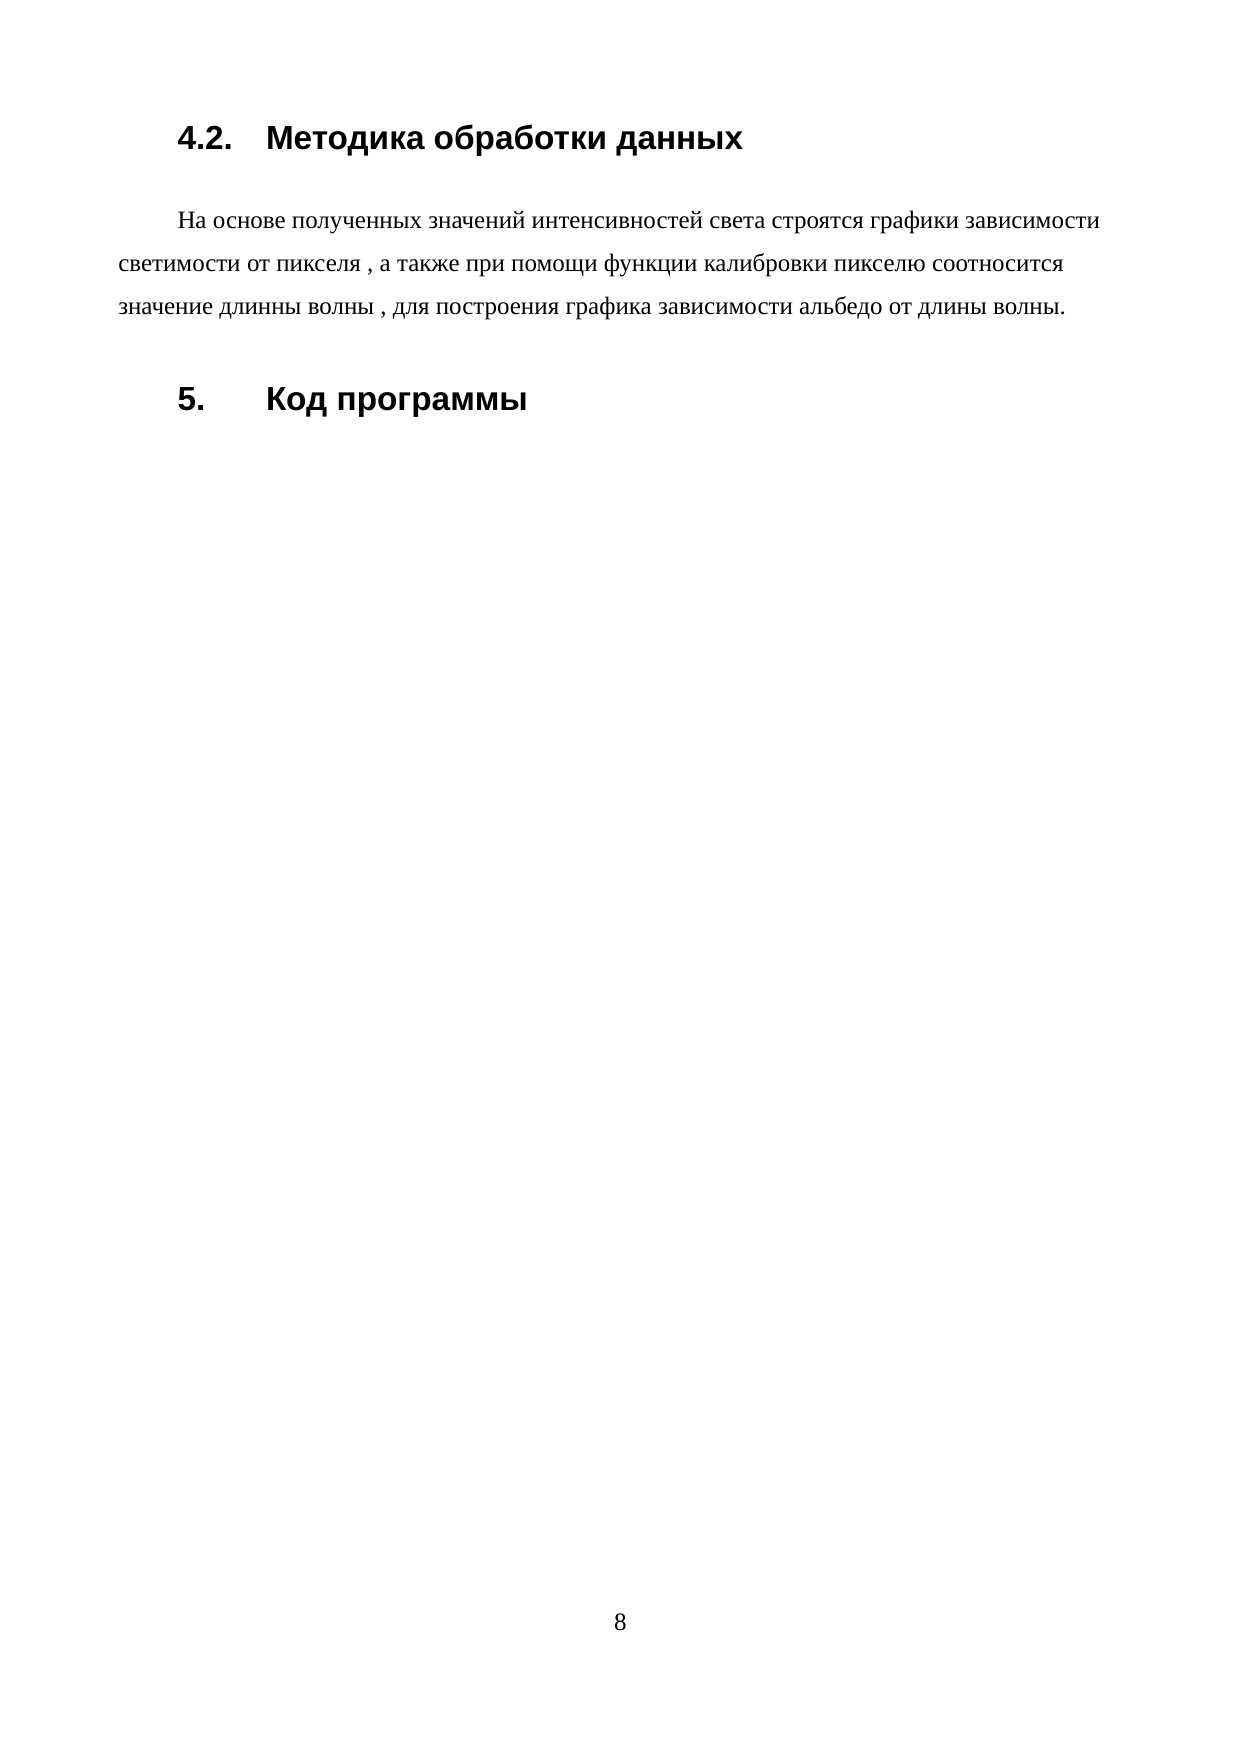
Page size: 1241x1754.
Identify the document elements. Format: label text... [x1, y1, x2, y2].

subtitle Код программы [118, 379, 1122, 417]
text На основе полученных значений интенсивностей света строятся графики зависимости светимости от пикселя , а также при помощи функции калибровки пикселю соотносится значение длинны волны , для построения графика зависимости альбедо от длины волны. [118, 205, 1122, 320]
subtitle Методика обработки данных [118, 118, 1122, 157]
